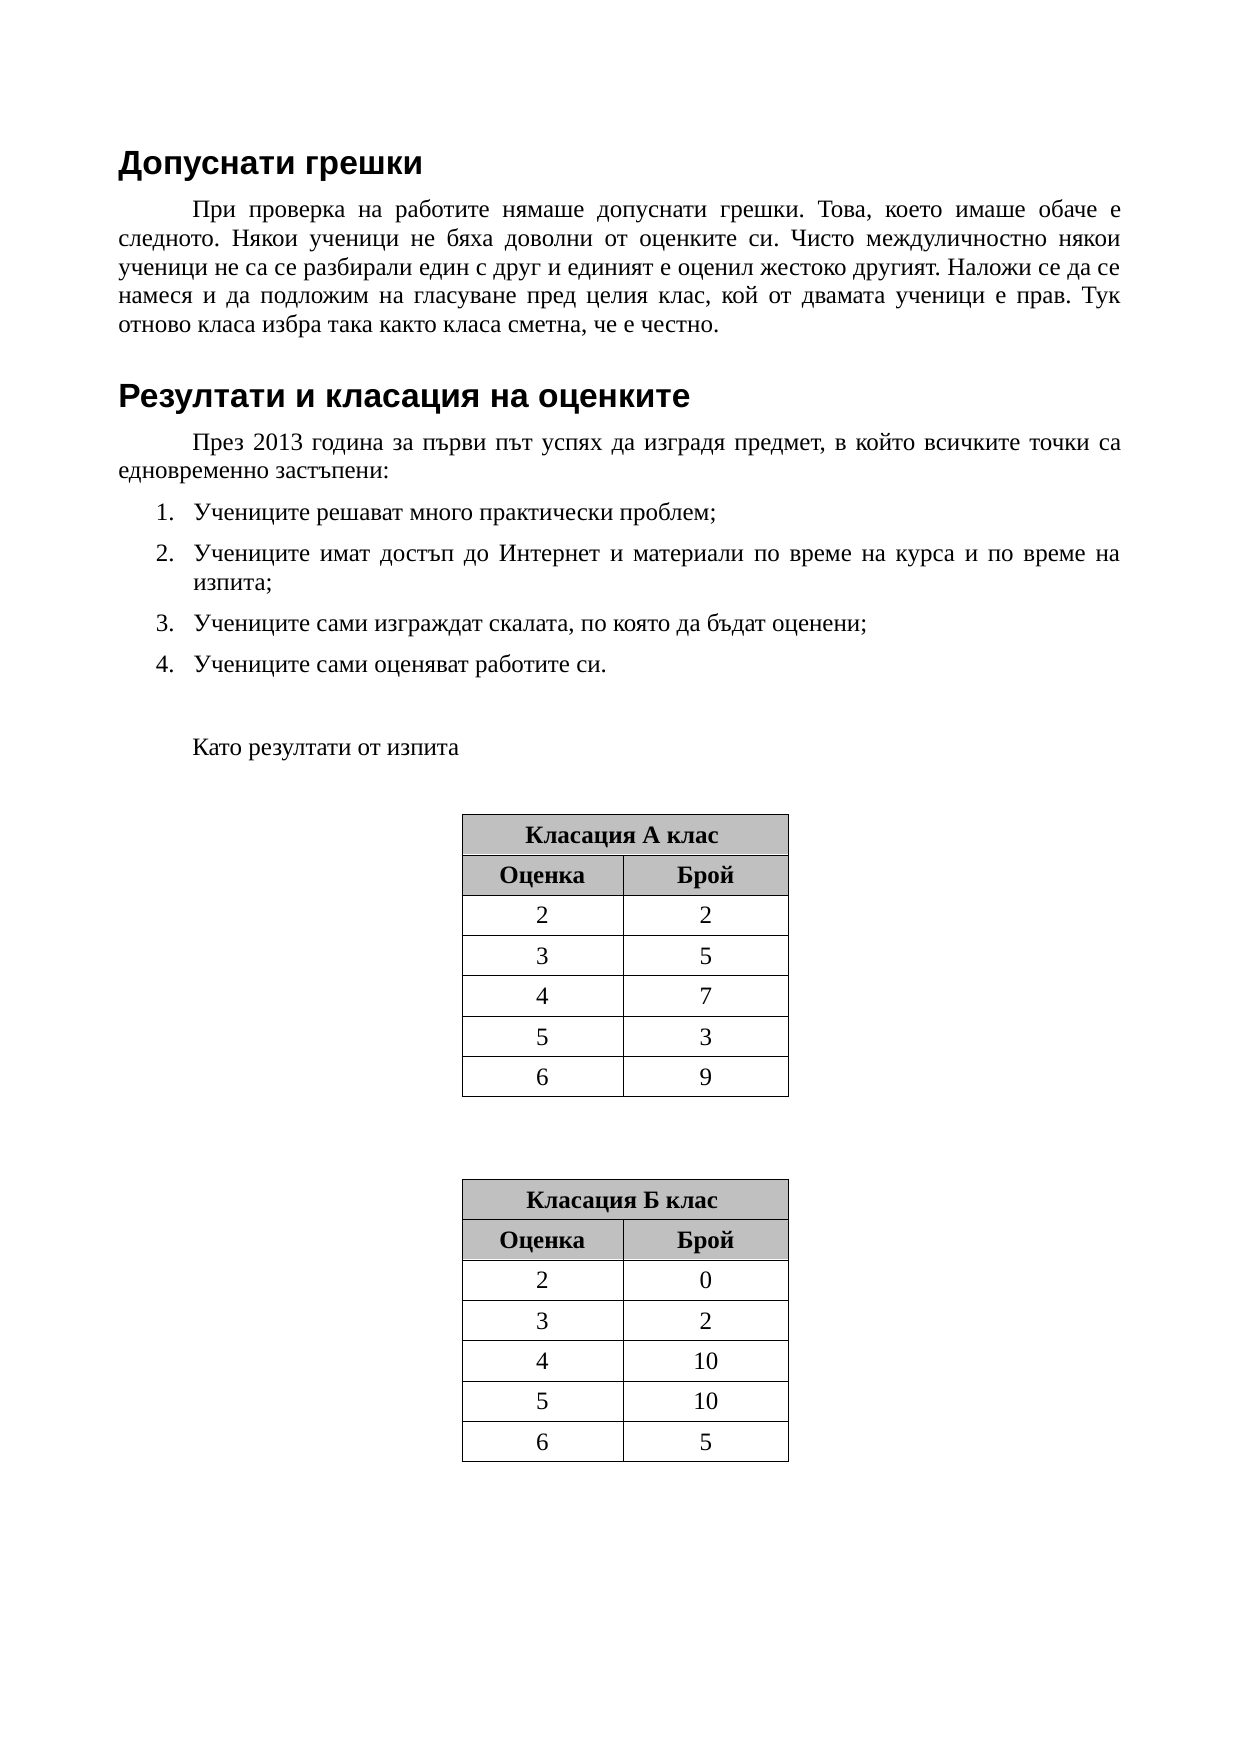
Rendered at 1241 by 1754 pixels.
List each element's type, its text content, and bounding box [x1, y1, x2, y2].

table_cell 5 [463, 1382, 623, 1421]
table_cell 7 [624, 976, 788, 1016]
subtitle Резултати и класация на оценките [118, 376, 1122, 414]
table_cell 2 [624, 896, 788, 935]
table_cell Оценка [463, 856, 623, 895]
list Учениците решават много практически проблем; [156, 497, 1122, 525]
table_cell 3 [463, 936, 623, 975]
text Като резултати от изпита [118, 732, 1122, 760]
table_cell 2 [463, 1261, 623, 1300]
table_cell 3 [463, 1301, 623, 1340]
table_cell 4 [463, 976, 623, 1016]
list Учениците сами оценяват работите си. [156, 649, 1122, 678]
table_cell 5 [624, 1422, 788, 1461]
table_cell Оценка [463, 1220, 623, 1259]
text През 2013 година за първи път успях да изградя предмет, в който всичките точки са едновременно застъпени: [118, 427, 1122, 484]
table_cell 5 [463, 1017, 623, 1056]
table_cell 10 [624, 1382, 788, 1421]
table_cell 0 [624, 1261, 788, 1300]
table_cell 4 [463, 1341, 623, 1381]
table_cell 10 [624, 1341, 788, 1381]
table_cell 5 [624, 936, 788, 975]
table_cell 2 [463, 896, 623, 935]
table_cell 9 [624, 1057, 788, 1096]
table_cell 6 [463, 1057, 623, 1096]
table_cell 6 [463, 1422, 623, 1461]
table_cell 3 [624, 1017, 788, 1056]
table_header Класация А клас [463, 815, 788, 854]
subtitle Допуснати грешки [118, 143, 1122, 182]
table_header Класация Б клас [463, 1180, 788, 1219]
list Учениците имат достъп до Интернет и материали по време на курса и по време на изпита; [156, 538, 1122, 595]
table_cell Брой [624, 856, 788, 895]
table_cell Брой [624, 1220, 788, 1259]
table_cell 2 [624, 1301, 788, 1340]
text При проверка на работите нямаше допуснати грешки. Това, което имаше обаче е следното. Някои ученици не бяха доволни от оценките си. Чисто междуличностно някои ученици не са се разбирали един с друг и единият е оценил жестоко другият. Наложи се да се намеся и да подложим на гласуване пред целия клас, кой от двамата ученици е прав. Тук отново класа избра така както класа сметна, че е честно. [118, 194, 1122, 338]
list Учениците сами изграждат скалата, по която да бъдат оценени; [156, 608, 1122, 637]
